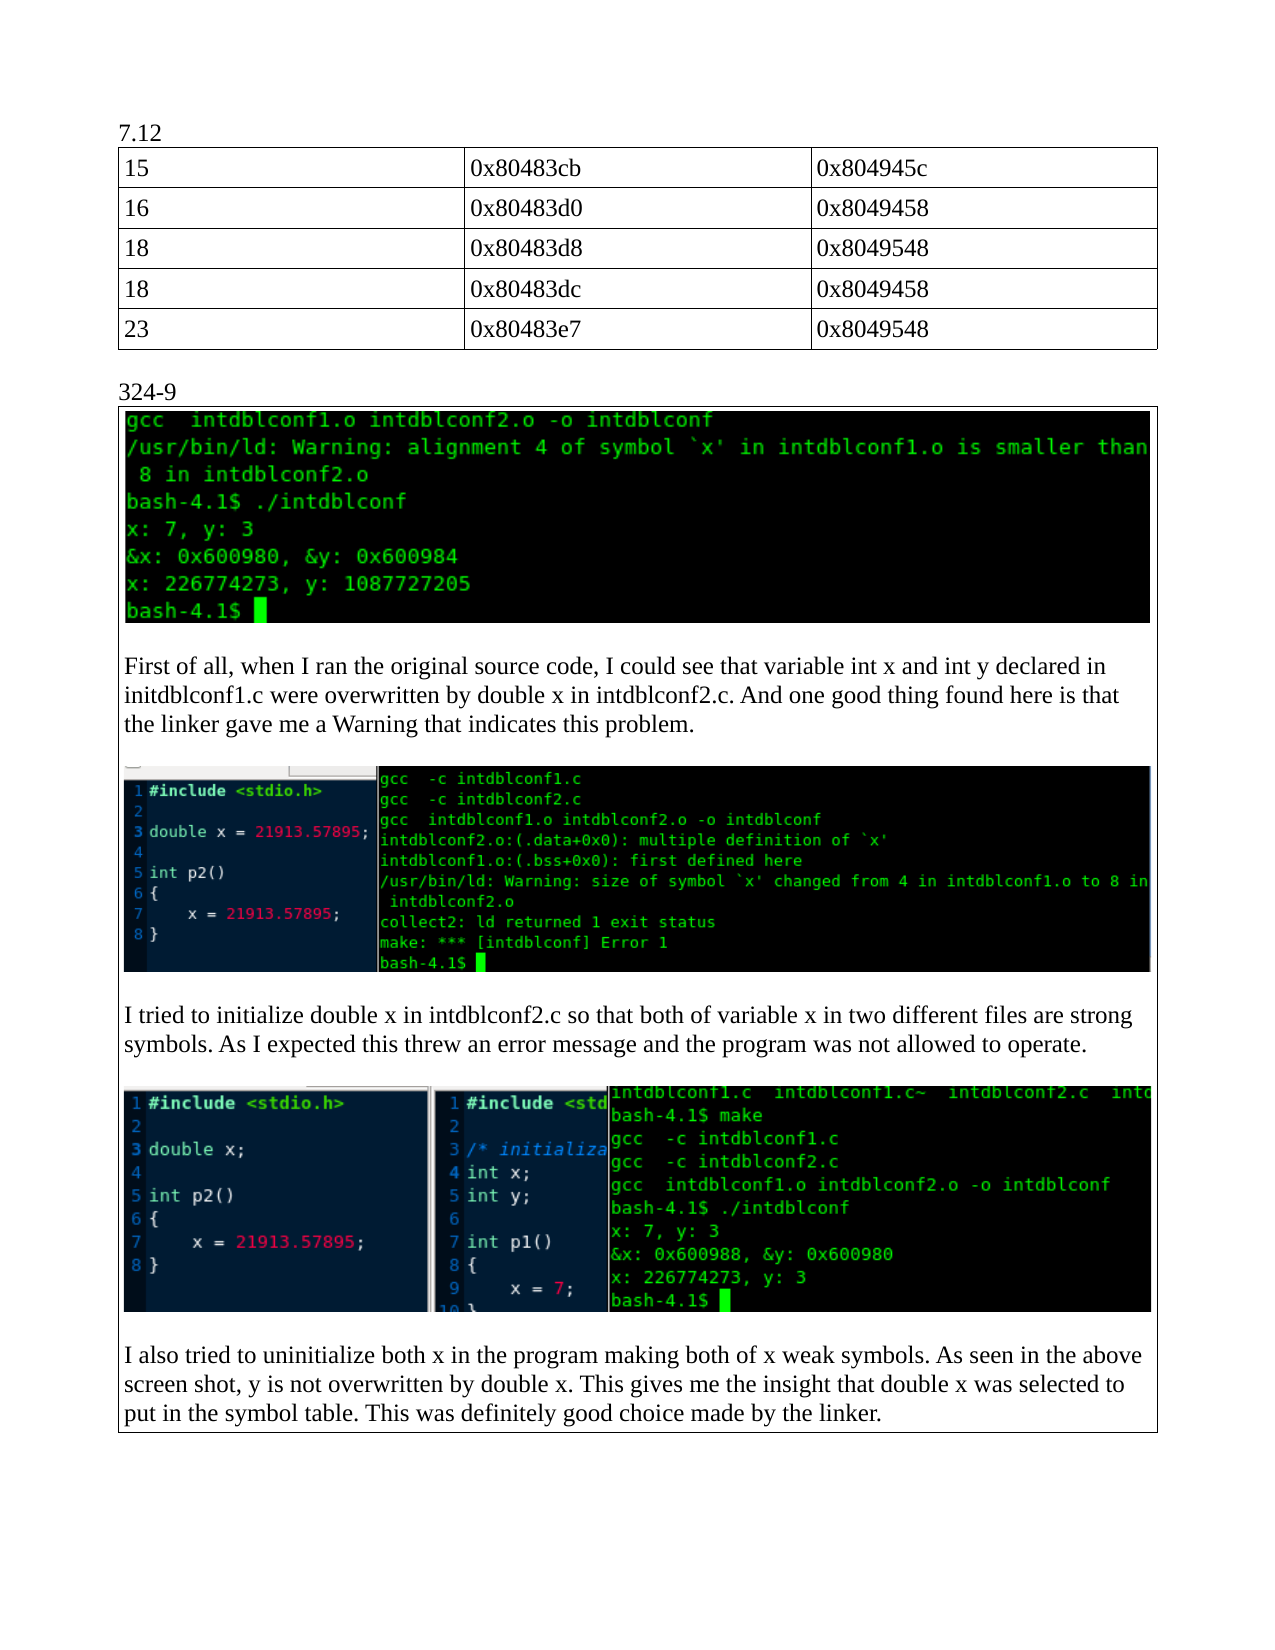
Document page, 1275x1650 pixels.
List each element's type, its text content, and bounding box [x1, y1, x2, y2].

table_cell 0x80483e7 [465, 309, 811, 348]
table_cell 0x8049458 [812, 269, 1157, 308]
table_header First of all, when I ran the original source code, I could see that variable int x and int y declared in initdblconf1.c were overwritten by double x in intdblconf2.c. And one good thing found here is that the linker gave me a Warning that indicates this problem. I tried to initialize double x in intdblconf2.c so that both of variable x in two different files are strong symbols. As I expected this threw an error message and the program was not allowed to operate. I also tried to uninitialize both x in the program making both of x weak symbols. As seen in the above screen shot, y is not overwritten by double x. This gives me the insight that double x was selected to put in the symbol table. This was definitely good choice made by the linker. [119, 623, 1157, 1432]
text 7.12 [118, 118, 1157, 147]
table_header 0x804945c [812, 148, 1157, 187]
table_cell 0x80483dc [465, 269, 811, 308]
picture [125, 411, 1150, 623]
table_cell 23 [119, 309, 464, 348]
table_cell 16 [119, 188, 464, 227]
table_header 15 [119, 148, 464, 187]
table_cell 0x80483d8 [465, 229, 811, 268]
text 324-9 [118, 377, 1157, 406]
picture [123, 1086, 1152, 1312]
table_header 0x80483cb [465, 148, 811, 187]
table_cell 0x8049548 [812, 229, 1157, 268]
table_cell 18 [119, 269, 464, 308]
picture [123, 766, 1152, 972]
table_cell 0x80483d0 [465, 188, 811, 227]
table_cell 0x8049458 [812, 188, 1157, 227]
table_cell 18 [119, 229, 464, 268]
table_cell 0x8049548 [812, 309, 1157, 348]
table_header [119, 407, 1157, 622]
